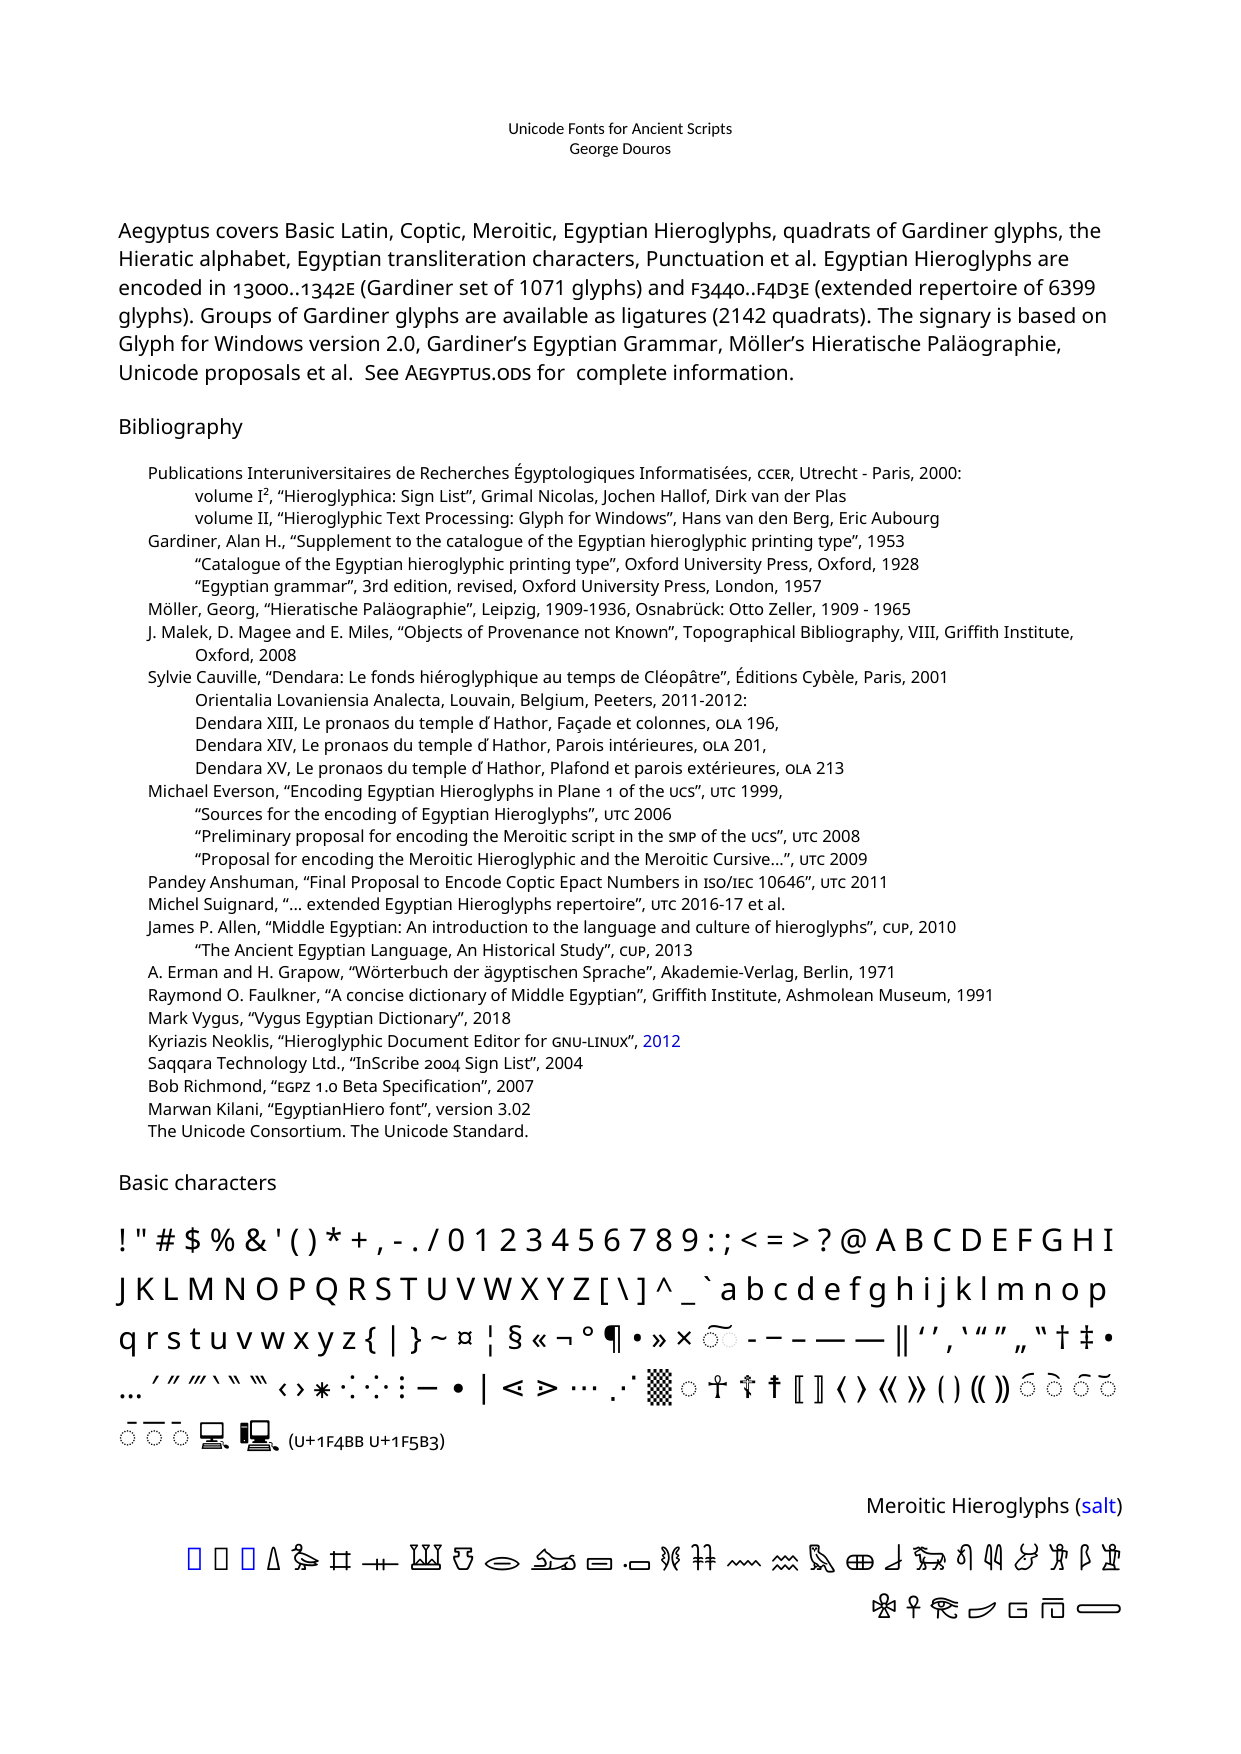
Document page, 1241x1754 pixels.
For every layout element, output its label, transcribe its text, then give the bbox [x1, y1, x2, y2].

text Saqqara Technology Ltd., “InScribe 2004 Sign List”, 2004 [148, 1052, 1122, 1074]
text Sylvie Cauville, “Dendara: Le fonds hiéroglyphique au temps de Cléopâtre”, Éditions Cybèle, Paris, 2001 Orientalia Lovaniensia Analecta, Louvain, Belgium, Peeters, 2011-2012: Dendara XIII, Le pronaos du temple ď Hathor, Façade et colonnes, ola 196, Dendara XIV, Le pronaos du temple ď Hathor, Parois intérieures, ola 201, Dendara XV, Le pronaos du temple ď Hathor, Plafond et parois extérieures, ola 213 [148, 666, 1122, 779]
text Publications Interuniversitaires de Recherches Égyptologiques Informatisées, ccer, Utrecht - Paris, 2000: volume I², “Hieroglyphica: Sign List”, Grimal Nicolas, Jochen Hallof, Dirk van der Plas volume II, “Hieroglyphic Text Processing: Glyph for Windows”, Hans van den Berg, Eric Aubourg [148, 461, 1122, 529]
text A. Erman and H. Grapow, “Wörterbuch der ägyptischen Sprache”, Akademie-Verlag, Berlin, 1971 [148, 961, 1122, 984]
text Bob Richmond, “egpz 1.0 Beta Specification”, 2007 [148, 1074, 1122, 1097]
text ! " # $ % & ' ( ) * + , - . / 0 1 2 3 4 5 6 7 8 9 : ; < = > ? @ A B C D E F G H I J K L M N O P Q R S T U V W X Y Z [ \ ] ^ _ ` a b c d e f g h i j k l m n o p q r s t u v w x y z { | } ~ ¤ ¦ § « ¬ ° ¶ • » × ◌͠◌ ‐ ‒ – — ― ‖ ‘ ’ ‚ ‛ “ ” „ ‟ † ‡ • … ′ ″ ‴ ‵ ‶ ‷ ‹ › ⁕ ⁖ ⁘ ⁝ − ∙ ∣ ⋖ ⋗ ⋯ ⋰ ▒ ◌ ☥ ☦ ☨ ⟦ ⟧ ⟨ ⟩ ⟪ ⟫ ⟮ ⟯ ⸨ ⸩ ◌︠ ◌︡ ◌︢ ◌︣ ◌︤ ◌︦ ◌︥ 💻 🖳 (u+1f4bb u+1f5b3) [118, 1218, 1122, 1456]
text Raymond O. Faulkner, “A concise dictionary of Middle Egyptian”, Griffith Institute, Ashmolean Museum, 1991 [148, 984, 1122, 1006]
text Basic characters [118, 1168, 1122, 1197]
text Marwan Kilani, “EgyptianHiero font”, version 3.02 [148, 1097, 1122, 1120]
text 𐦀 𐦁 𐦂 𐦃 𐦄 𐦅 𐦆 𐦇 𐦈 𐦉 𐦊 𐦋 𐦌 𐦍 𐦎 𐦏 𐦐 𐦑 𐦒 𐦓 𐦔 𐦕 𐦖 𐦗 𐦗 𐦘 𐦘 𐦙 𐦚 𐦛 𐦜 𐦝 𐦞 𐦟 [118, 1537, 1122, 1628]
text J. Malek, D. Magee and E. Miles, “Objects of Provenance not Known”, Topographical Bibliography, VIII, Griffith Institute, Oxford, 2008 [148, 620, 1122, 666]
text Kyriazis Neoklis, “Hieroglyphic Document Editor for gnu-linux”, 2012 [148, 1029, 1122, 1052]
text Michel Suignard, “... extended Egyptian Hieroglyphs repertoire”, utc 2016-17 et al. [148, 893, 1122, 916]
text Mark Vygus, “Vygus Egyptian Dictionary”, 2018 [148, 1006, 1122, 1029]
text Michael Everson, “Encoding Egyptian Hieroglyphs in Plane 1 of the UCS”, utc 1999, “Sources for the encoding of Egyptian Hieroglyphs”, utc 2006 “Preliminary proposal for encoding the Meroitic script in the SMP of the UCS”, utc 2008 “Proposal for encoding the Meroitic Hieroglyphic and the Meroitic Cursive...”, utc 2009 [148, 779, 1122, 870]
text Möller, Georg, “Hieratische Paläographie”, Leipzig, 1909-1936, Osnabrück: Otto Zeller, 1909 - 1965 [148, 598, 1122, 620]
text Aegyptus covers Basic Latin, Coptic, Meroitic, Egyptian Hieroglyphs, quadrats of Gardiner glyphs, the Hieratic alphabet, Egyptian transliteration characters, Punctuation et al. Egyptian Hieroglyphs are encoded in 13000..1342e (Gardiner set of 1071 glyphs) and f3440..f4d3e (extended repertoire of 6399 glyphs). Groups of Gardiner glyphs are available as ligatures (2142 quadrats). The signary is based on Glyph for Windows version 2.0, Gardiner’s Egyptian Grammar, Möller’s Hieratische Paläographie, Unicode proposals et al. See Aegyptus.ods for complete information. [118, 216, 1122, 386]
text The Unicode Consortium. The Unicode Standard. [148, 1120, 1122, 1143]
text Meroitic Hieroglyphs (salt) [118, 1491, 1122, 1519]
text James P. Allen, “Middle Egyptian: An introduction to the language and culture of hieroglyphs”, cup, 2010 “The Ancient Egyptian Language, An Historical Study”, cup, 2013 [148, 916, 1122, 961]
text Gardiner, Alan H., “Supplement to the catalogue of the Egyptian hieroglyphic printing type”, 1953 “Catalogue of the Egyptian hieroglyphic printing type”, Oxford University Press, Oxford, 1928 “Egyptian grammar”, 3rd edition, revised, Oxford University Press, London, 1957 [148, 529, 1122, 598]
text Unicode Fonts for Ancient Scripts George Douros [118, 118, 1122, 159]
text Pandey Anshuman, “Final Proposal to Encode Coptic Epact Numbers in ISO/IEC 10646”, utc 2011 [148, 870, 1122, 893]
text Bibliography [118, 412, 1122, 440]
